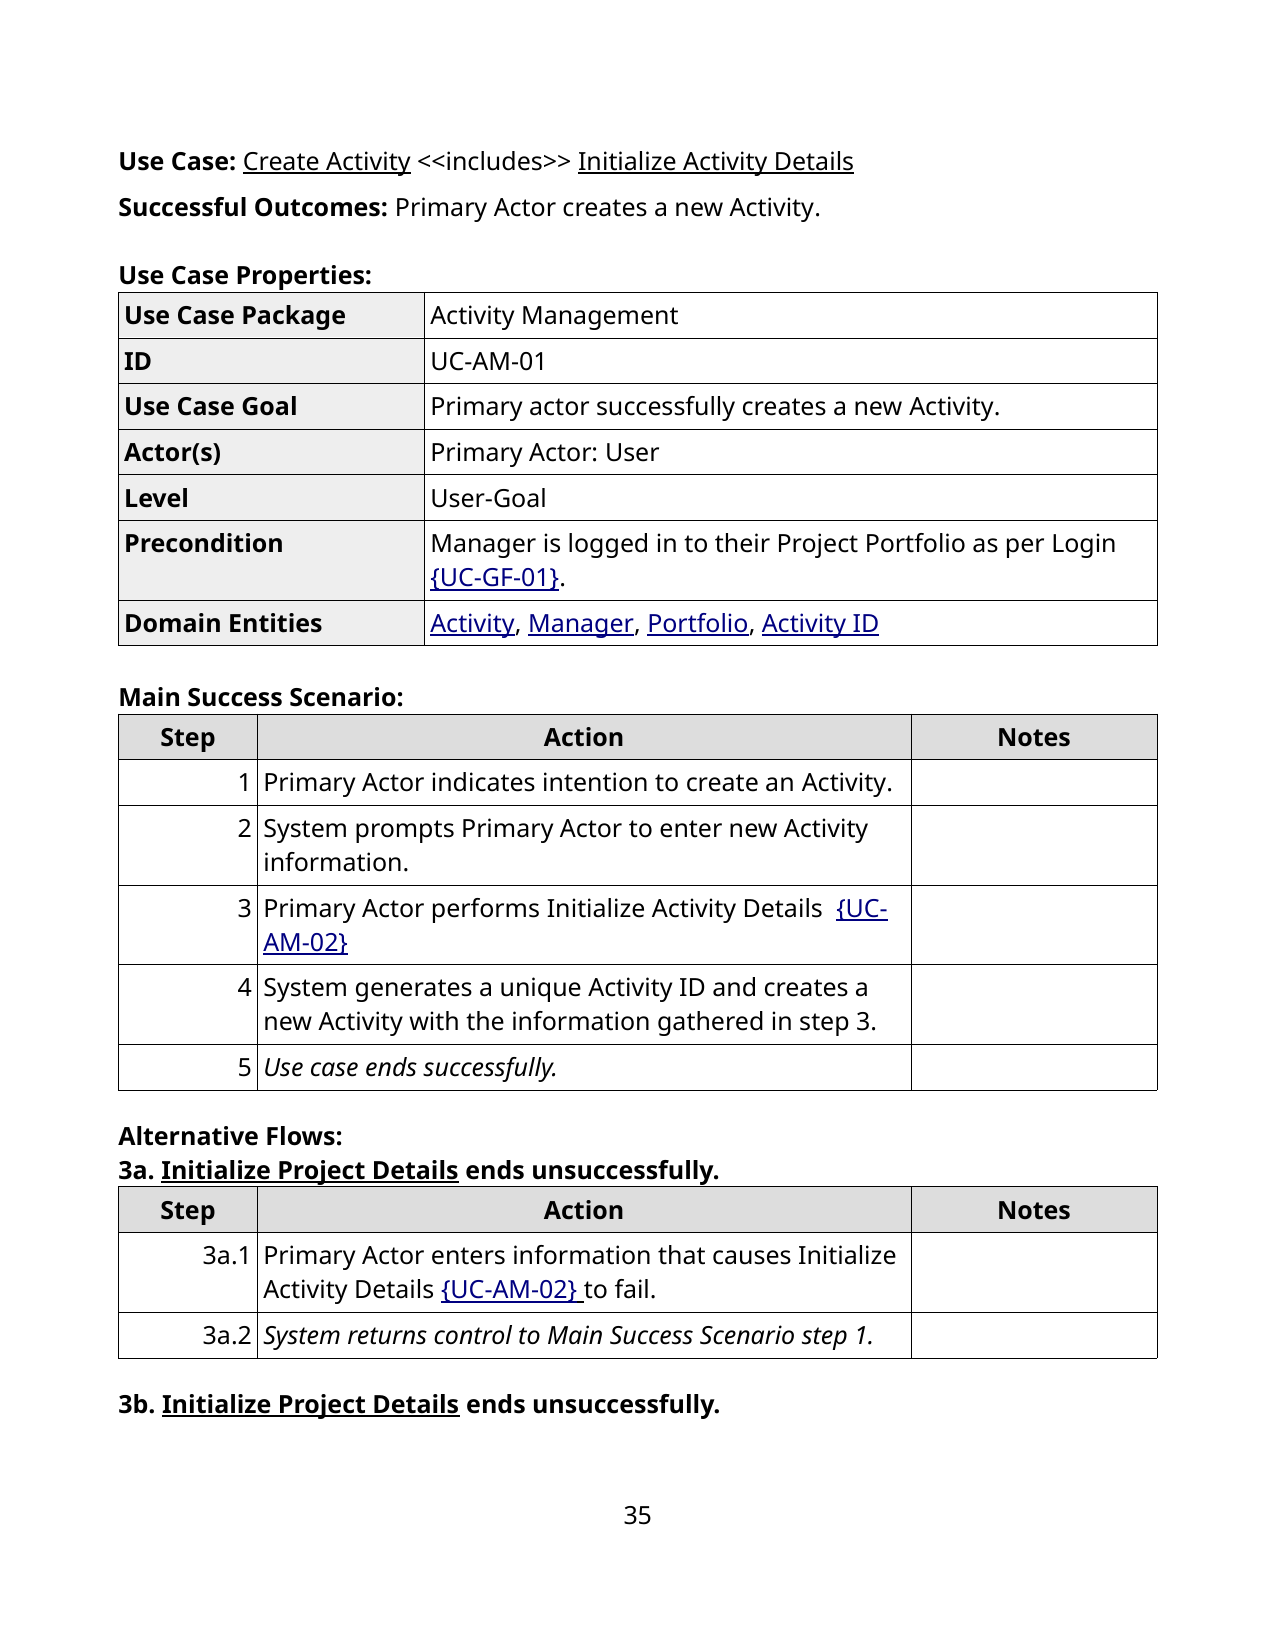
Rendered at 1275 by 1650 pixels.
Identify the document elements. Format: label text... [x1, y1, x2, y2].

table_header Use Case Package [119, 293, 424, 337]
table_cell [912, 1233, 1157, 1312]
table_cell 4 [119, 965, 257, 1044]
table_cell Primary Actor: User [425, 430, 1157, 474]
table_cell Use Case Goal [119, 384, 424, 429]
table_cell 2 [119, 806, 257, 884]
table_cell Primary Actor enters information that causes Initialize Activity Details {UC-AM-02} to fail. [258, 1233, 911, 1312]
table_cell [912, 1045, 1157, 1089]
table_cell ID [119, 339, 424, 383]
subtitle Use Case: Create Activity <<includes>> Initialize Activity Details [118, 143, 1157, 177]
table_header Activity Management [425, 293, 1157, 337]
text 3a. Initialize Project Details ends unsuccessfully. [118, 1152, 1157, 1186]
table_header Action [258, 715, 911, 759]
table_cell Primary Actor indicates intention to create an Activity. [258, 760, 911, 805]
table_header Notes [912, 715, 1157, 759]
table_cell [912, 806, 1157, 884]
table_cell [912, 1313, 1157, 1357]
table_cell [912, 886, 1157, 964]
table_cell System returns control to Main Success Scenario step 1. [258, 1313, 911, 1357]
table_cell Domain Entities [119, 601, 424, 645]
table_cell 3a.2 [119, 1313, 257, 1357]
table_cell [912, 760, 1157, 805]
table_cell Precondition [119, 521, 424, 600]
table_cell Level [119, 475, 424, 520]
table_header Step [119, 1187, 257, 1232]
table_header Notes [912, 1187, 1157, 1232]
table_cell Primary Actor performs Initialize Activity Details {UC-AM-02} [258, 886, 911, 964]
table_cell 5 [119, 1045, 257, 1089]
table_cell System prompts Primary Actor to enter new Activity information. [258, 806, 911, 884]
table_cell 1 [119, 760, 257, 805]
text 3b. Initialize Project Details ends unsuccessfully. [118, 1386, 1157, 1420]
table_header Action [258, 1187, 911, 1232]
table_header Step [119, 715, 257, 759]
table_cell Actor(s) [119, 430, 424, 474]
table_cell 3a.1 [119, 1233, 257, 1312]
table_cell [912, 965, 1157, 1044]
text Use Case Properties: [118, 258, 1157, 292]
table_cell User-Goal [425, 475, 1157, 520]
text Alternative Flows: [118, 1118, 1157, 1152]
table_cell Activity, Manager, Portfolio, Activity ID [425, 601, 1157, 645]
text Successful Outcomes: Primary Actor creates a new Activity. [118, 190, 1157, 224]
table_cell Primary actor successfully creates a new Activity. [425, 384, 1157, 429]
text Main Success Scenario: [118, 679, 1157, 713]
table_cell Use case ends successfully. [258, 1045, 911, 1089]
table_cell System generates a unique Activity ID and creates a new Activity with the information gathered in step 3. [258, 965, 911, 1044]
table_cell UC-AM-01 [425, 339, 1157, 383]
table_cell 3 [119, 886, 257, 964]
table_cell Manager is logged in to their Project Portfolio as per Login {UC-GF-01}. [425, 521, 1157, 600]
